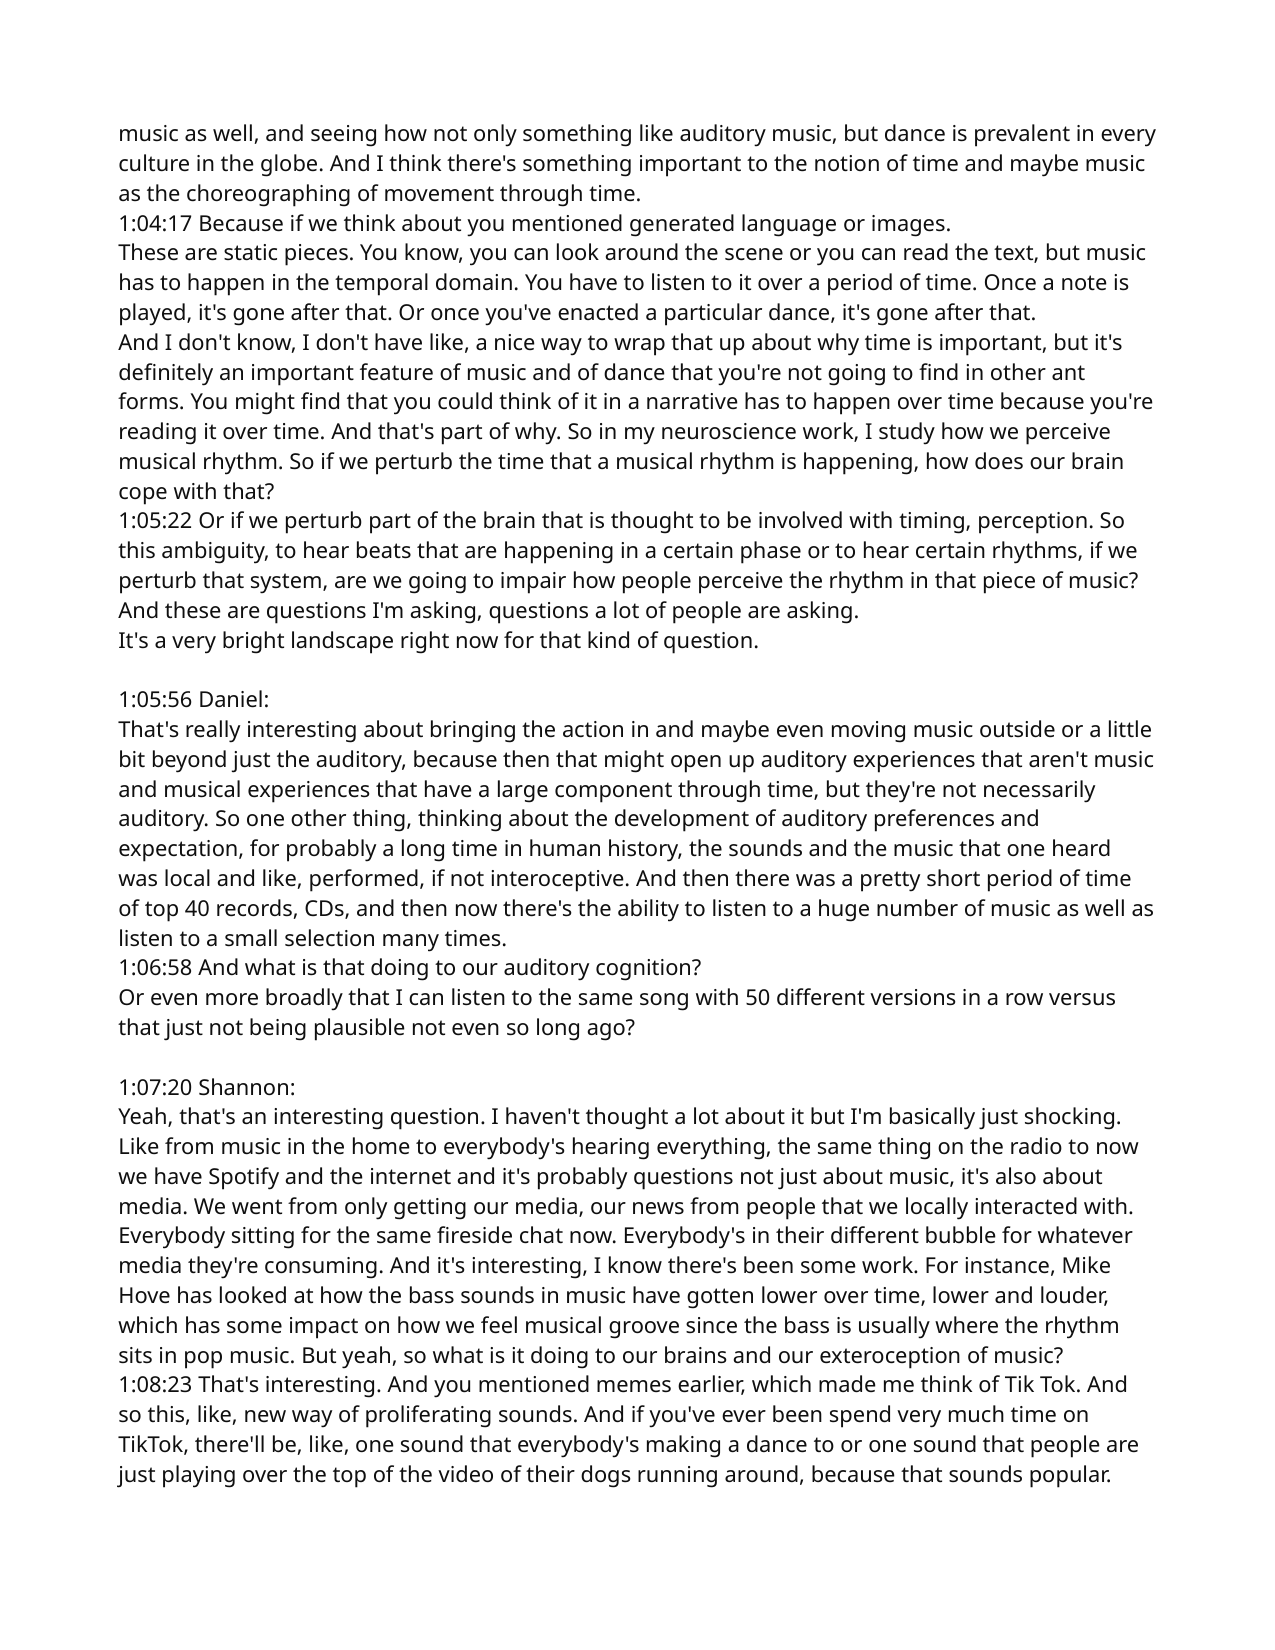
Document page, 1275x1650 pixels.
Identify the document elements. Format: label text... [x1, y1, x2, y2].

text 1:06:58 And what is that doing to our auditory cognition? [118, 952, 1157, 982]
text Yeah, that's an interesting question. I haven't thought a lot about it but I'm basically just shocking. Like from music in the home to everybody's hearing everything, the same thing on the radio to now we have Spotify and the internet and it's probably questions not just about music, it's also about media. We went from only getting our media, our news from people that we locally interacted with. [118, 1101, 1157, 1220]
text That's really interesting about bringing the action in and maybe even moving music outside or a little bit beyond just the auditory, because then that might open up auditory experiences that aren't music and musical experiences that have a large component through time, but they're not necessarily auditory. So one other thing, thinking about the development of auditory preferences and expectation, for probably a long time in human history, the sounds and the music that one heard was local and like, performed, if not interoceptive. And then there was a pretty short period of time of top 40 records, CDs, and then now there's the ability to listen to a huge number of music as well as listen to a small selection many times. [118, 714, 1157, 952]
text It's a very bright landscape right now for that kind of question. [118, 624, 1157, 654]
text 1:07:20 Shannon: [118, 1071, 1157, 1101]
text 1:05:56 Daniel: [118, 684, 1157, 714]
text And I don't know, I don't have like, a nice way to wrap that up about why time is important, but it's definitely an important feature of music and of dance that you're not going to find in other ant forms. You might find that you could think of it in a narrative has to happen over time because you're reading it over time. And that's part of why. So in my neuroscience work, I study how we perceive musical rhythm. So if we perturb the time that a musical rhythm is happening, how does our brain cope with that? [118, 327, 1157, 505]
text Or even more broadly that I can listen to the same song with 50 different versions in a row versus that just not being plausible not even so long ago? [118, 982, 1157, 1042]
text 1:04:17 Because if we think about you mentioned generated language or images. [118, 207, 1157, 237]
text 1:05:22 Or if we perturb part of the brain that is thought to be involved with timing, perception. So this ambiguity, to hear beats that are happening in a certain phase or to hear certain rhythms, if we perturb that system, are we going to impair how people perceive the rhythm in that piece of music? And these are questions I'm asking, questions a lot of people are asking. [118, 505, 1157, 624]
text music as well, and seeing how not only something like auditory music, but dance is prevalent in every culture in the globe. And I think there's something important to the notion of time and maybe music as the choreographing of movement through time. [118, 118, 1157, 207]
text 1:08:23 That's interesting. And you mentioned memes earlier, which made me think of Tik Tok. And so this, like, new way of proliferating sounds. And if you've ever been spend very much time on TikTok, there'll be, like, one sound that everybody's making a dance to or one sound that people are just playing over the top of the video of their dogs running around, because that sounds popular. [118, 1369, 1157, 1488]
text Everybody sitting for the same fireside chat now. Everybody's in their different bubble for whatever media they're consuming. And it's interesting, I know there's been some work. For instance, Mike Hove has looked at how the bass sounds in music have gotten lower over time, lower and louder, which has some impact on how we feel musical groove since the bass is usually where the rhythm sits in pop music. But yeah, so what is it doing to our brains and our exteroception of music? [118, 1220, 1157, 1369]
text These are static pieces. You know, you can look around the scene or you can read the text, but music has to happen in the temporal domain. You have to listen to it over a period of time. Once a note is played, it's gone after that. Or once you've enacted a particular dance, it's gone after that. [118, 237, 1157, 327]
